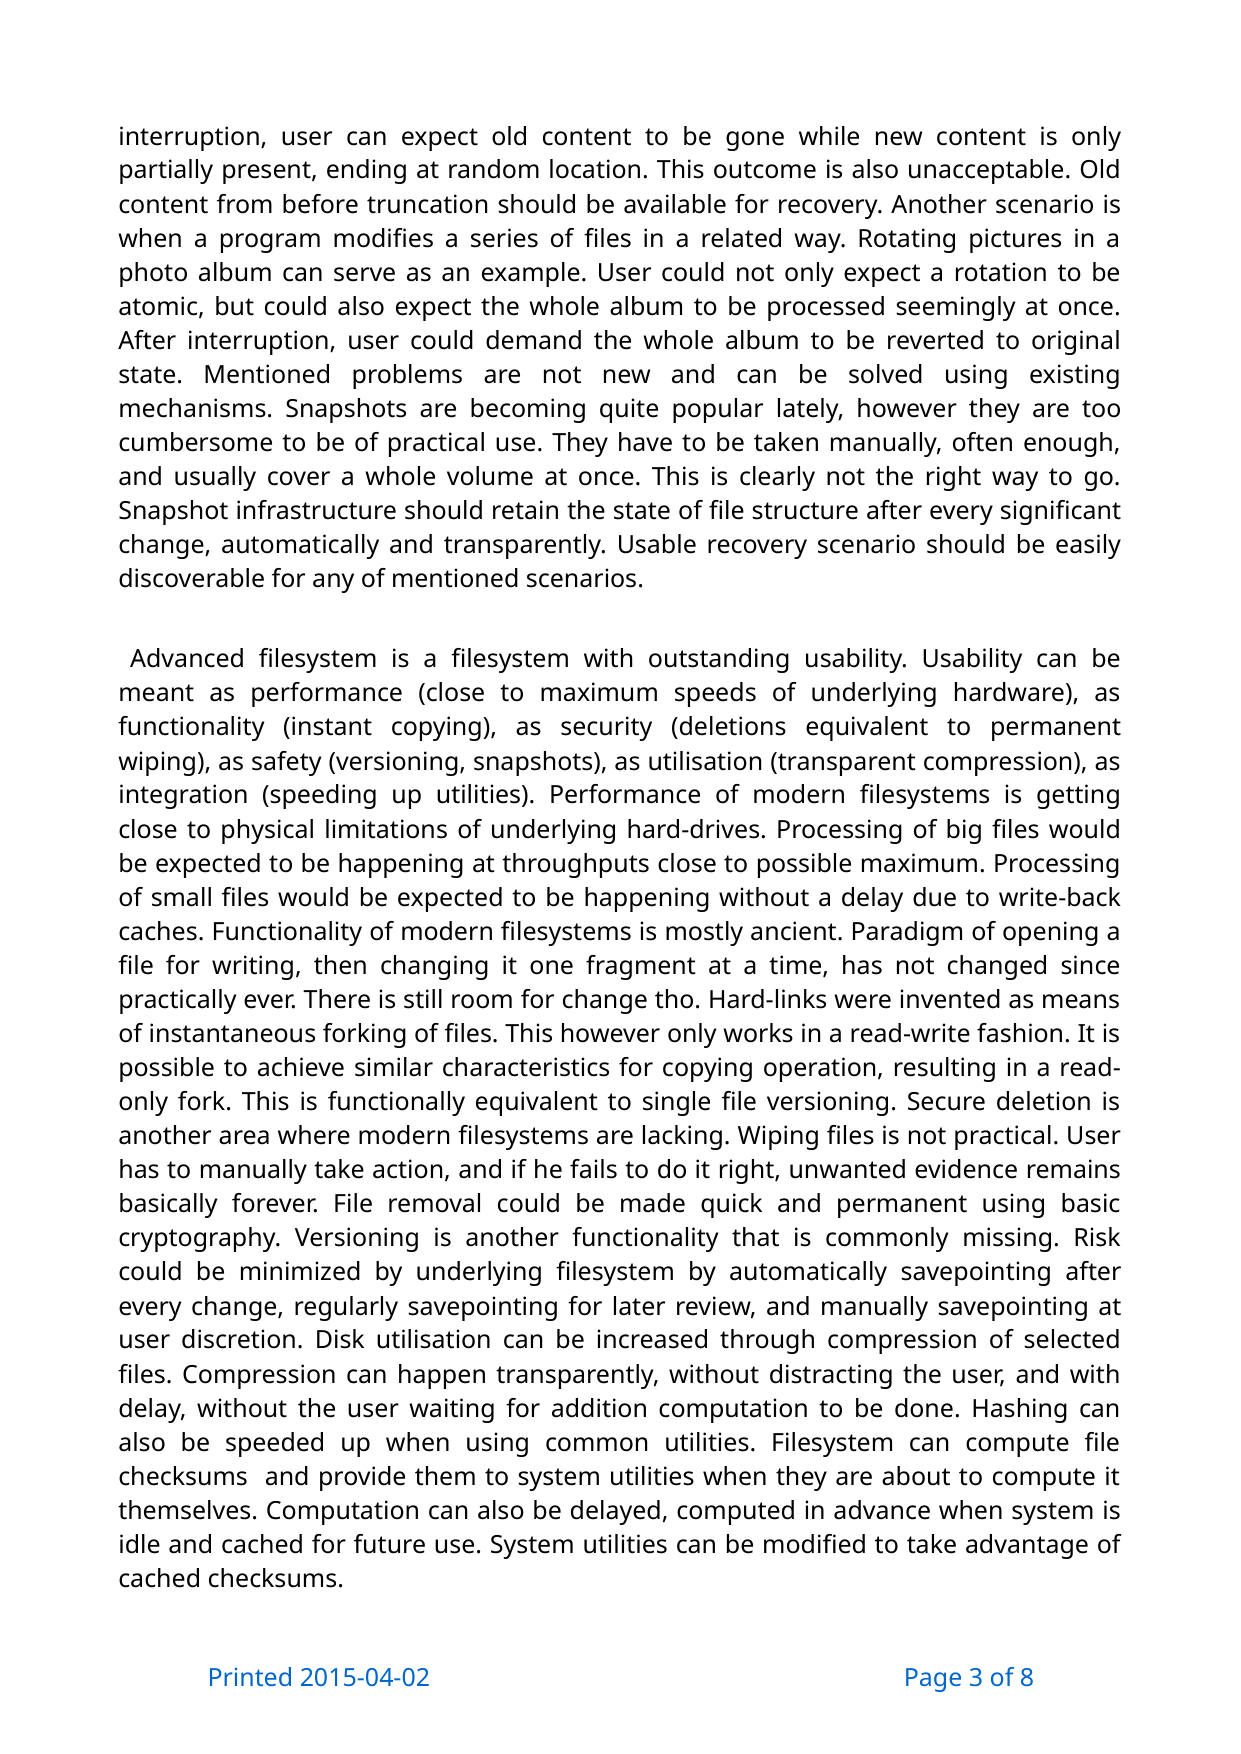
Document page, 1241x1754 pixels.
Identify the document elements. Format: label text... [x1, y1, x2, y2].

text Advanced filesystem is a filesystem with outstanding usability. Usability can be meant as performance (close to maximum speeds of underlying hardware), as functionality (instant copying), as security (deletions equivalent to permanent wiping), as safety (versioning, snapshots), as utilisation (transparent compression), as integration (speeding up utilities). Performance of modern filesystems is getting close to physical limitations of underlying hard-drives. Processing of big files would be expected to be happening at throughputs close to possible maximum. Processing of small files would be expected to be happening without a delay due to write-back caches. Functionality of modern filesystems is mostly ancient. Paradigm of opening a file for writing, then changing it one fragment at a time, has not changed since practically ever. There is still room for change tho. Hard-links were invented as means of instantaneous forking of files. This however only works in a read-write fashion. It is possible to achieve similar characteristics for copying operation, resulting in a read-only fork. This is functionally equivalent to single file versioning. Secure deletion is another area where modern filesystems are lacking. Wiping files is not practical. User has to manually take action, and if he fails to do it right, unwanted evidence remains basically forever. File removal could be made quick and permanent using basic cryptography. Versioning is another functionality that is commonly missing. Risk could be minimized by underlying filesystem by automatically savepointing after every change, regularly savepointing for later review, and manually savepointing at user discretion. Disk utilisation can be increased through compression of selected files. Compression can happen transparently, without distracting the user, and with delay, without the user waiting for addition computation to be done. Hashing can also be speeded up when using common utilities. Filesystem can compute file checksums and provide them to system utilities when they are about to compute it themselves. Computation can also be delayed, computed in advance when system is idle and cached for future use. System utilities can be modified to take advantage of cached checksums. [118, 641, 1122, 1595]
text interruption, user can expect old content to be gone while new content is only partially present, ending at random location. This outcome is also unacceptable. Old content from before truncation should be available for recovery. Another scenario is when a program modifies a series of files in a related way. Rotating pictures in a photo album can serve as an example. User could not only expect a rotation to be atomic, but could also expect the whole album to be processed seemingly at once. After interruption, user could demand the whole album to be reverted to original state. Mentioned problems are not new and can be solved using existing mechanisms. Snapshots are becoming quite popular lately, however they are too cumbersome to be of practical use. They have to be taken manually, often enough, and usually cover a whole volume at once. This is clearly not the right way to go. Snapshot infrastructure should retain the state of file structure after every significant change, automatically and transparently. Usable recovery scenario should be easily discoverable for any of mentioned scenarios. [118, 118, 1122, 595]
